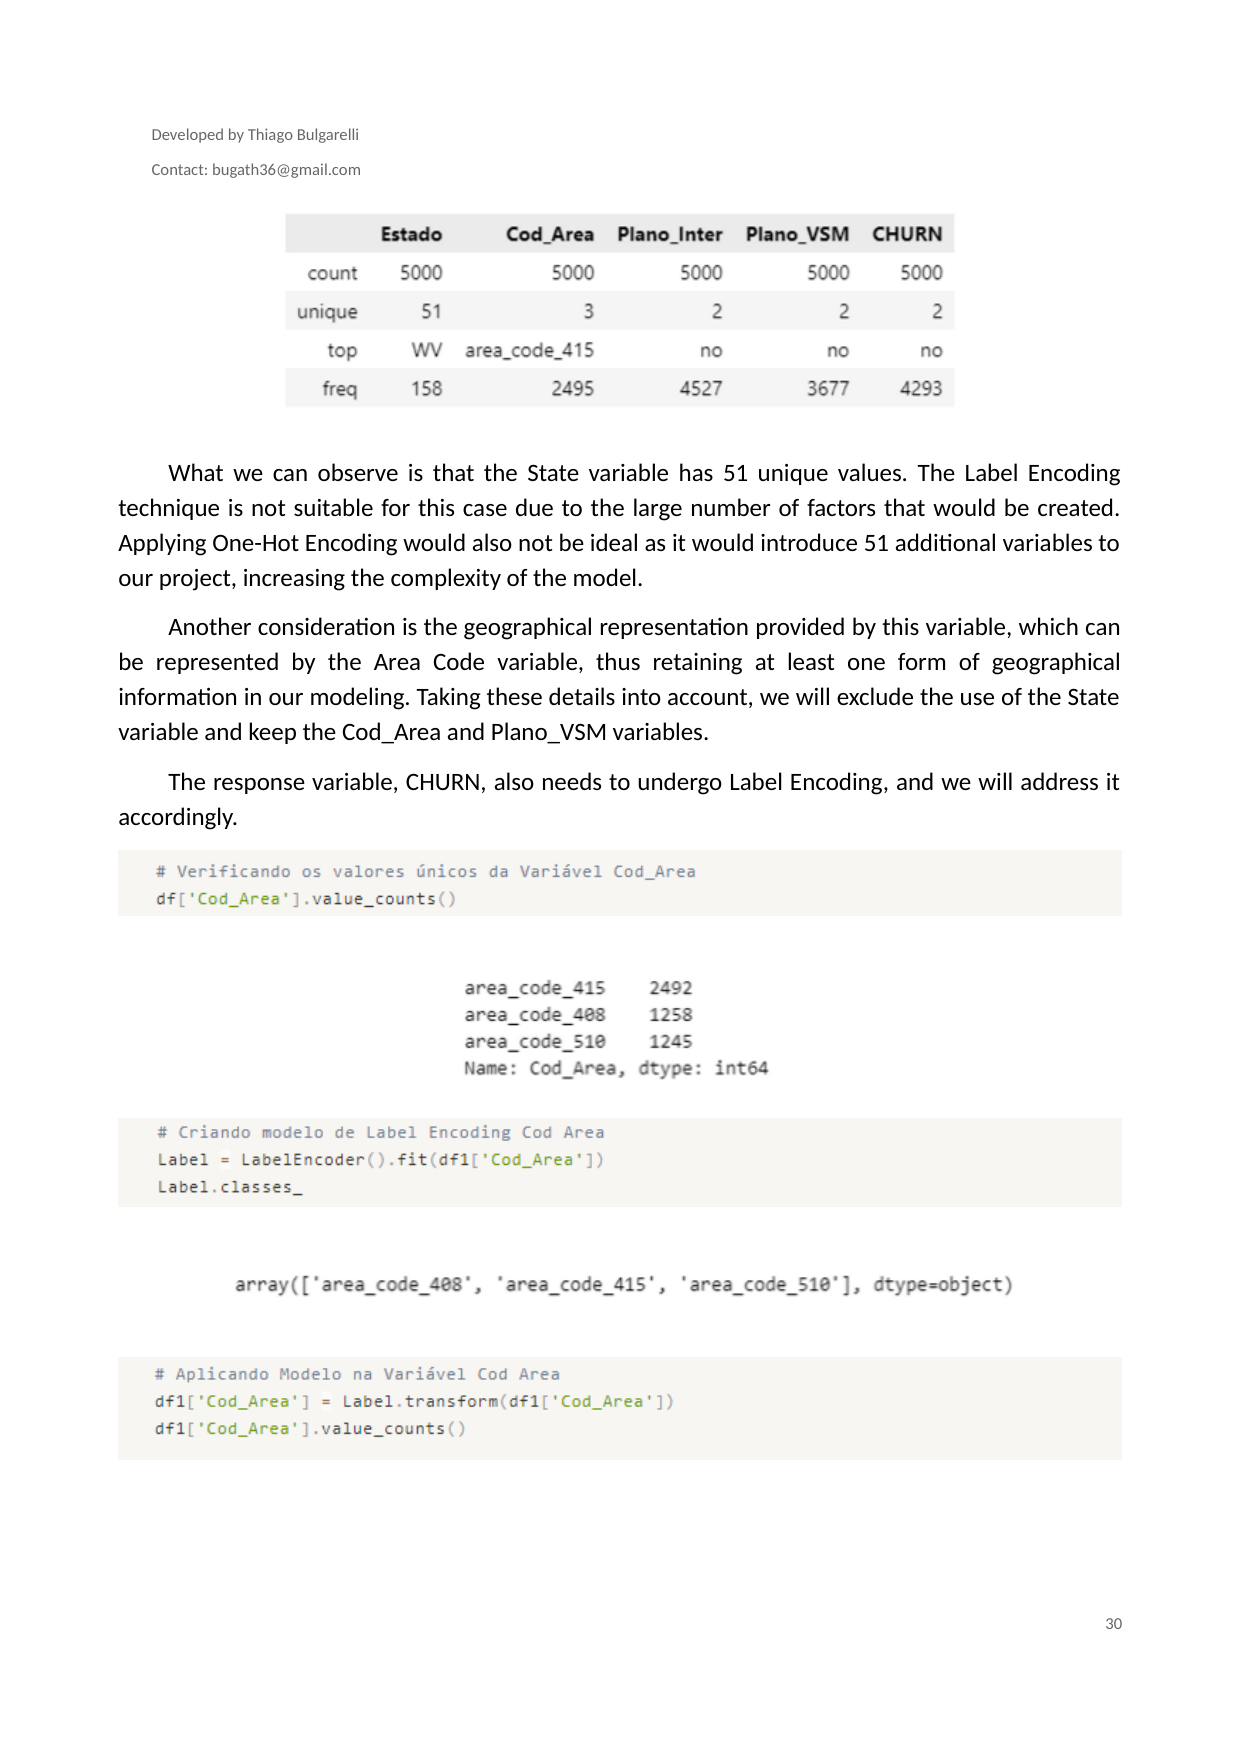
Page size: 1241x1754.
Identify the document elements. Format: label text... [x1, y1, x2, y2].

picture [218, 1261, 1022, 1304]
picture [118, 1357, 1123, 1460]
text What we can observe is that the State variable has 51 unique values. The Label Encoding technique is not suitable for this case due to the large number of factors that would be created. Applying One-Hot Encoding would also not be ideal as it would introduce 51 additional variables to our project, increasing the complexity of the model. [118, 457, 1122, 592]
picture [453, 970, 788, 1088]
text The response variable, CHURN, also needs to undergo Label Encoding, and we will address it accordingly. [118, 766, 1122, 832]
picture [277, 209, 963, 421]
text Another consideration is the geographical representation provided by this variable, which can be represented by the Area Code variable, thus retaining at least one form of geographical information in our modeling. Taking these details into account, we will exclude the use of the State variable and keep the Cod_Area and Plano_VSM variables. [118, 612, 1122, 747]
picture [118, 850, 1123, 916]
picture [118, 1118, 1123, 1207]
